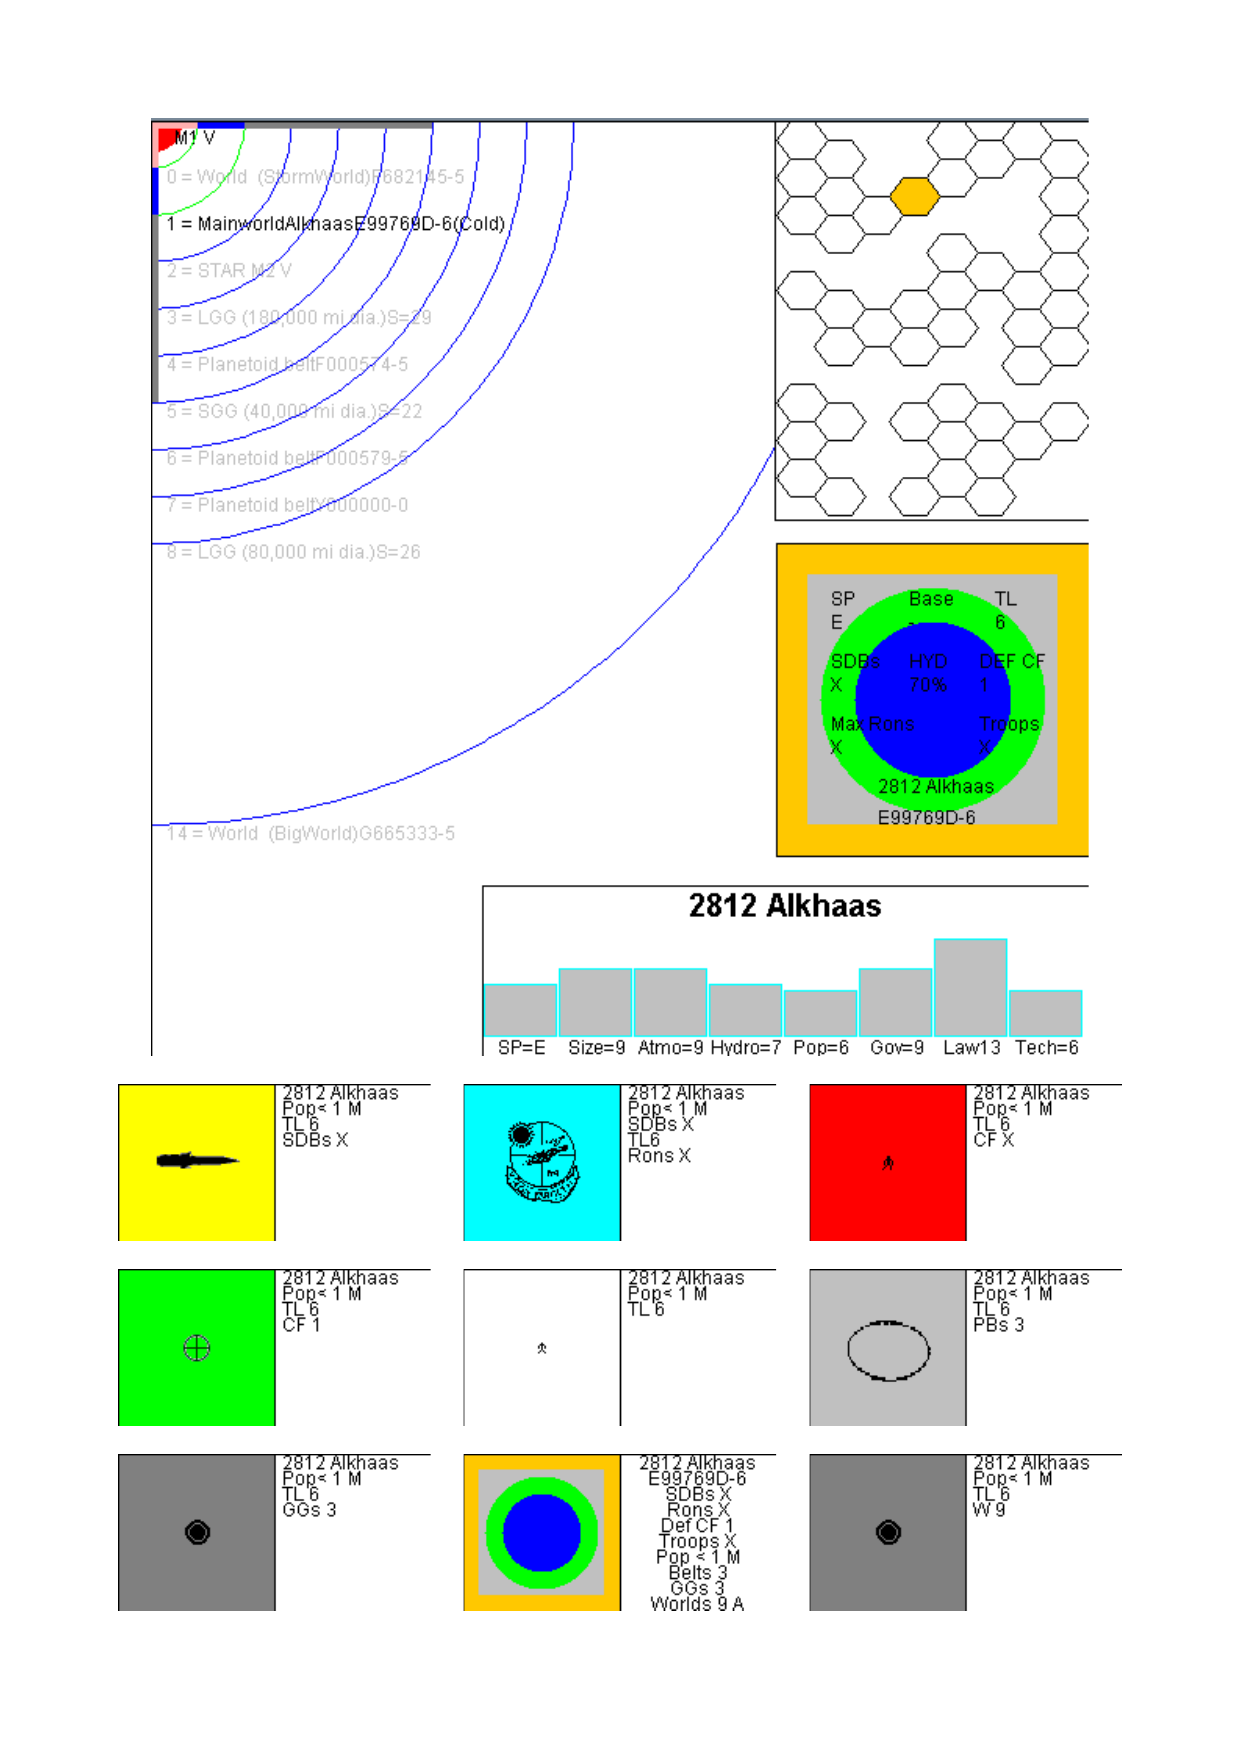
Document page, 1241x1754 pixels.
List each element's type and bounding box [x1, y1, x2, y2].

picture [118, 1454, 431, 1611]
picture [463, 1454, 777, 1611]
picture [118, 1269, 431, 1426]
picture [463, 1269, 777, 1426]
picture [463, 1084, 777, 1241]
picture [809, 1269, 1122, 1426]
picture [151, 118, 1089, 1056]
picture [809, 1454, 1122, 1611]
picture [809, 1084, 1122, 1241]
picture [118, 1084, 431, 1241]
